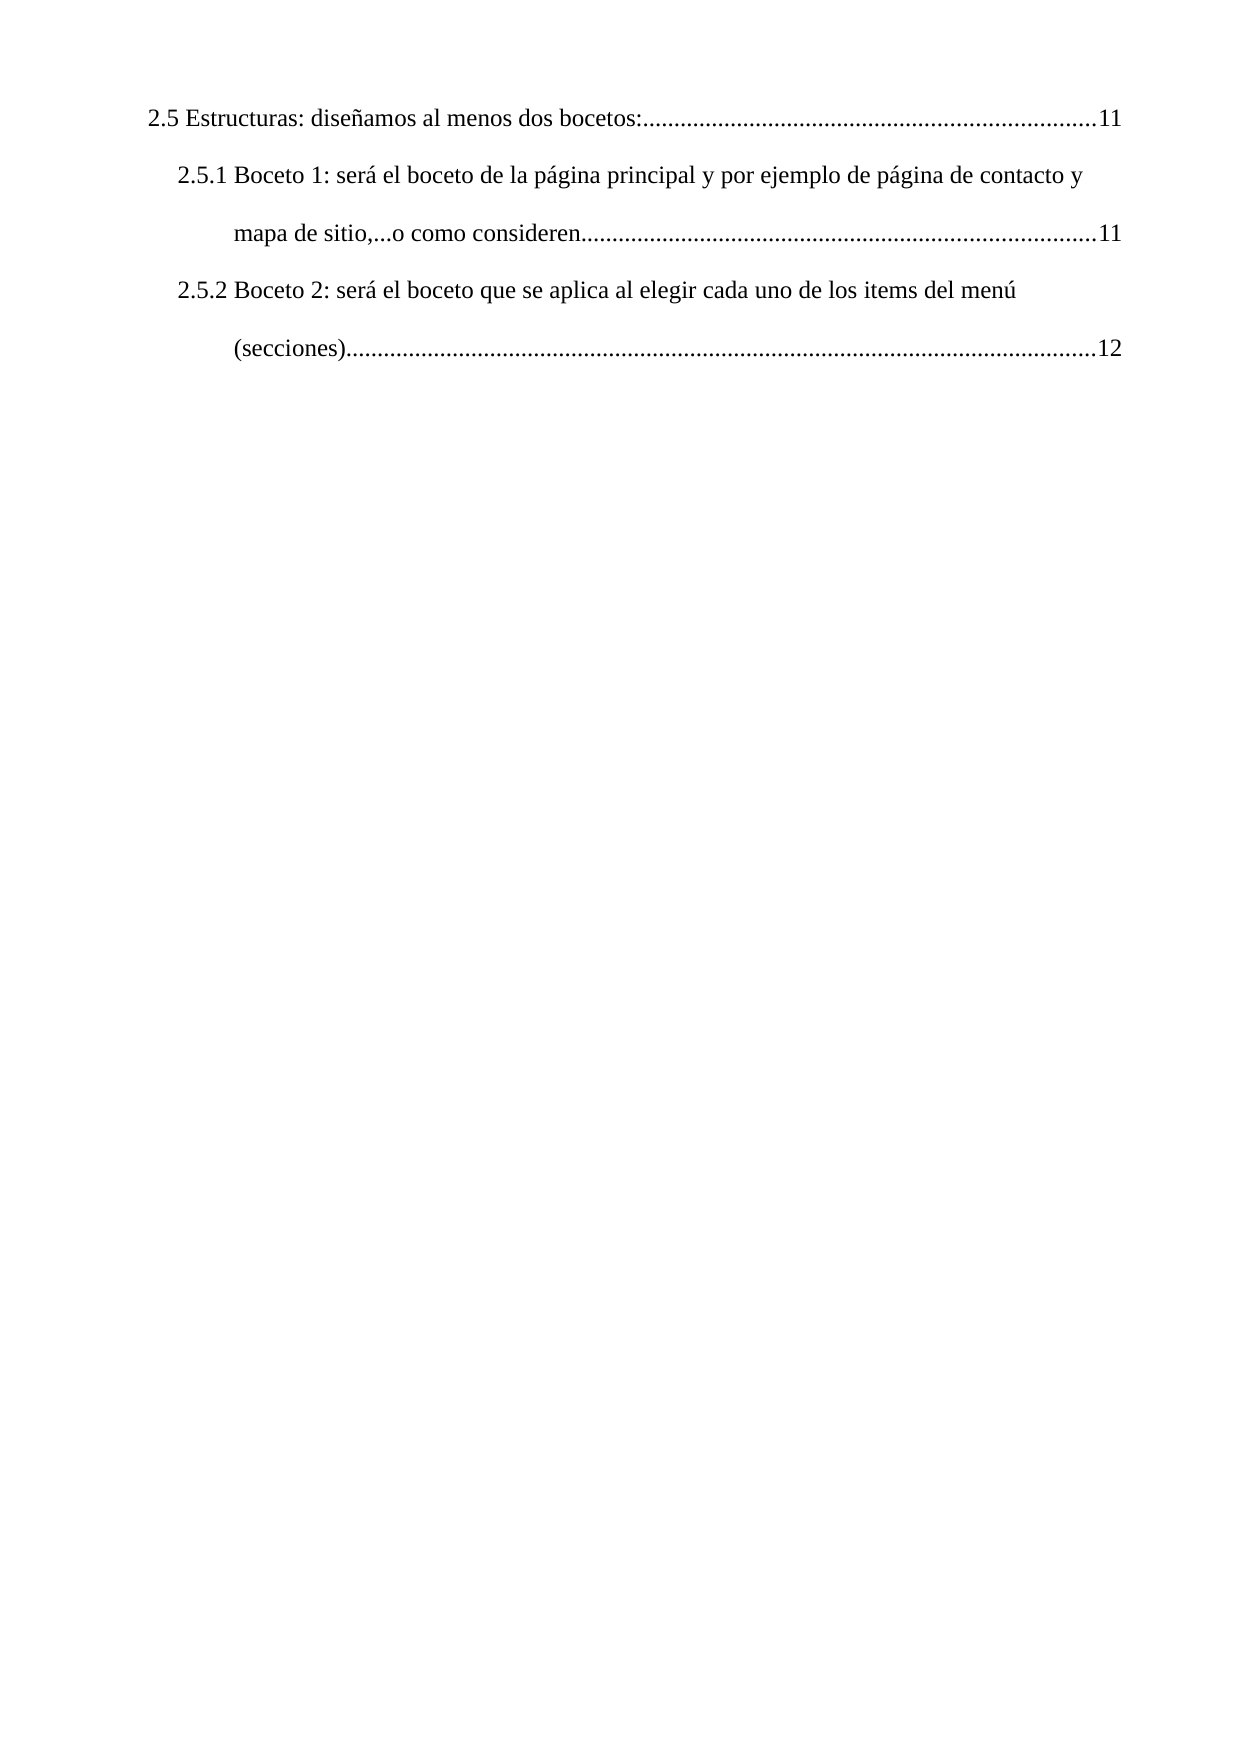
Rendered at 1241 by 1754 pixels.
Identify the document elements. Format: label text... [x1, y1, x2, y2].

text 2.5 Estructuras: diseñamos al menos dos bocetos: 11 [148, 103, 1122, 132]
text mapa de sitio,...o como consideren. 11 [177, 218, 1122, 247]
text 2.5.1 Boceto 1: será el boceto de la página principal y por ejemplo de página de contacto y [177, 161, 1122, 189]
text 2.5.2 Boceto 2: será el boceto que se aplica al elegir cada uno de los items del menú [177, 276, 1122, 304]
text (secciones) 12 [177, 333, 1122, 362]
